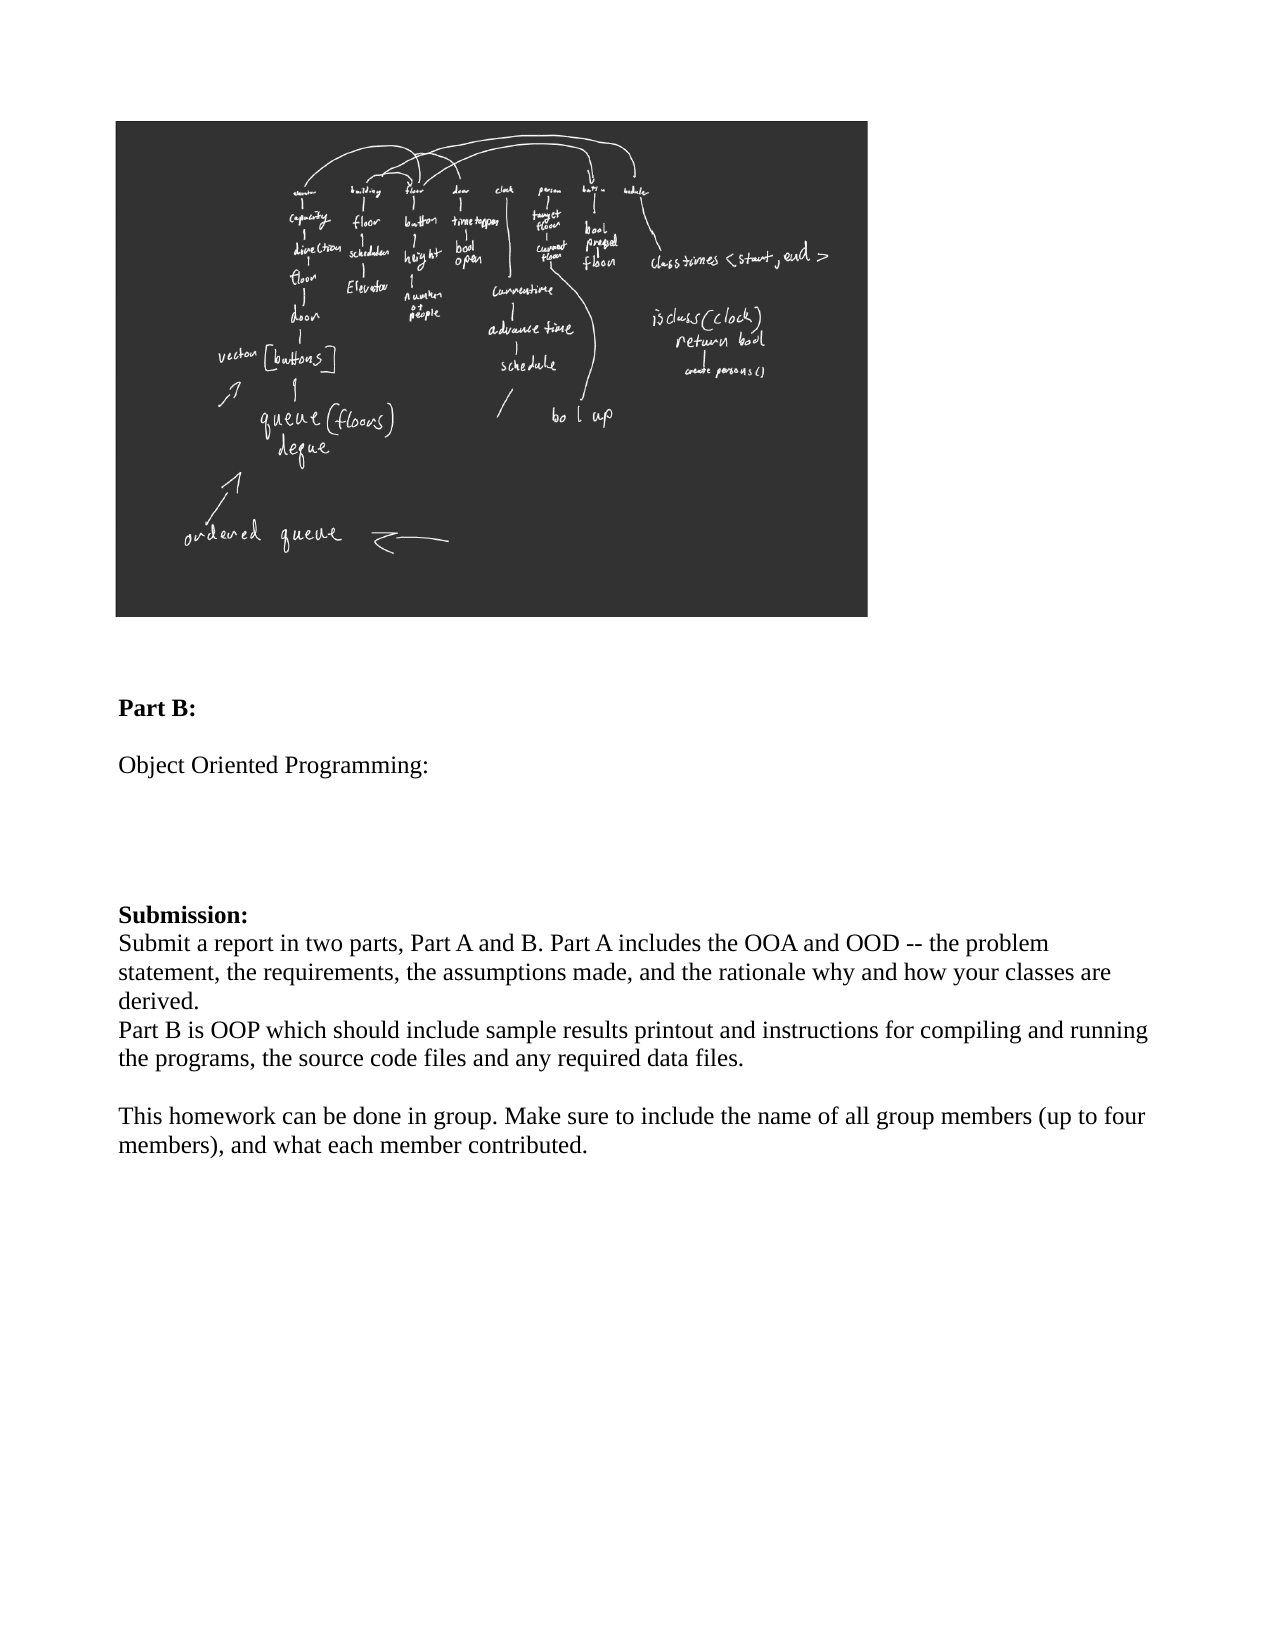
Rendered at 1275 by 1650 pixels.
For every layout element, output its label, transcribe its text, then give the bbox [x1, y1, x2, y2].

text Part B is OOP which should include sample results printout and instructions for compiling and running the programs, the source code files and any required data files. [118, 1015, 1157, 1072]
picture [115, 121, 868, 617]
text Part B: [118, 693, 1157, 722]
text This homework can be done in group. Make sure to include the name of all group members (up to four members), and what each member contributed. [118, 1101, 1157, 1158]
text Submit a report in two parts, Part A and B. Part A includes the OOA and OOD -- the problem statement, the requirements, the assumptions made, and the rationale why and how your classes are derived. [118, 928, 1157, 1015]
text Submission: [118, 900, 1157, 928]
text Object Oriented Programming: [118, 751, 1157, 779]
